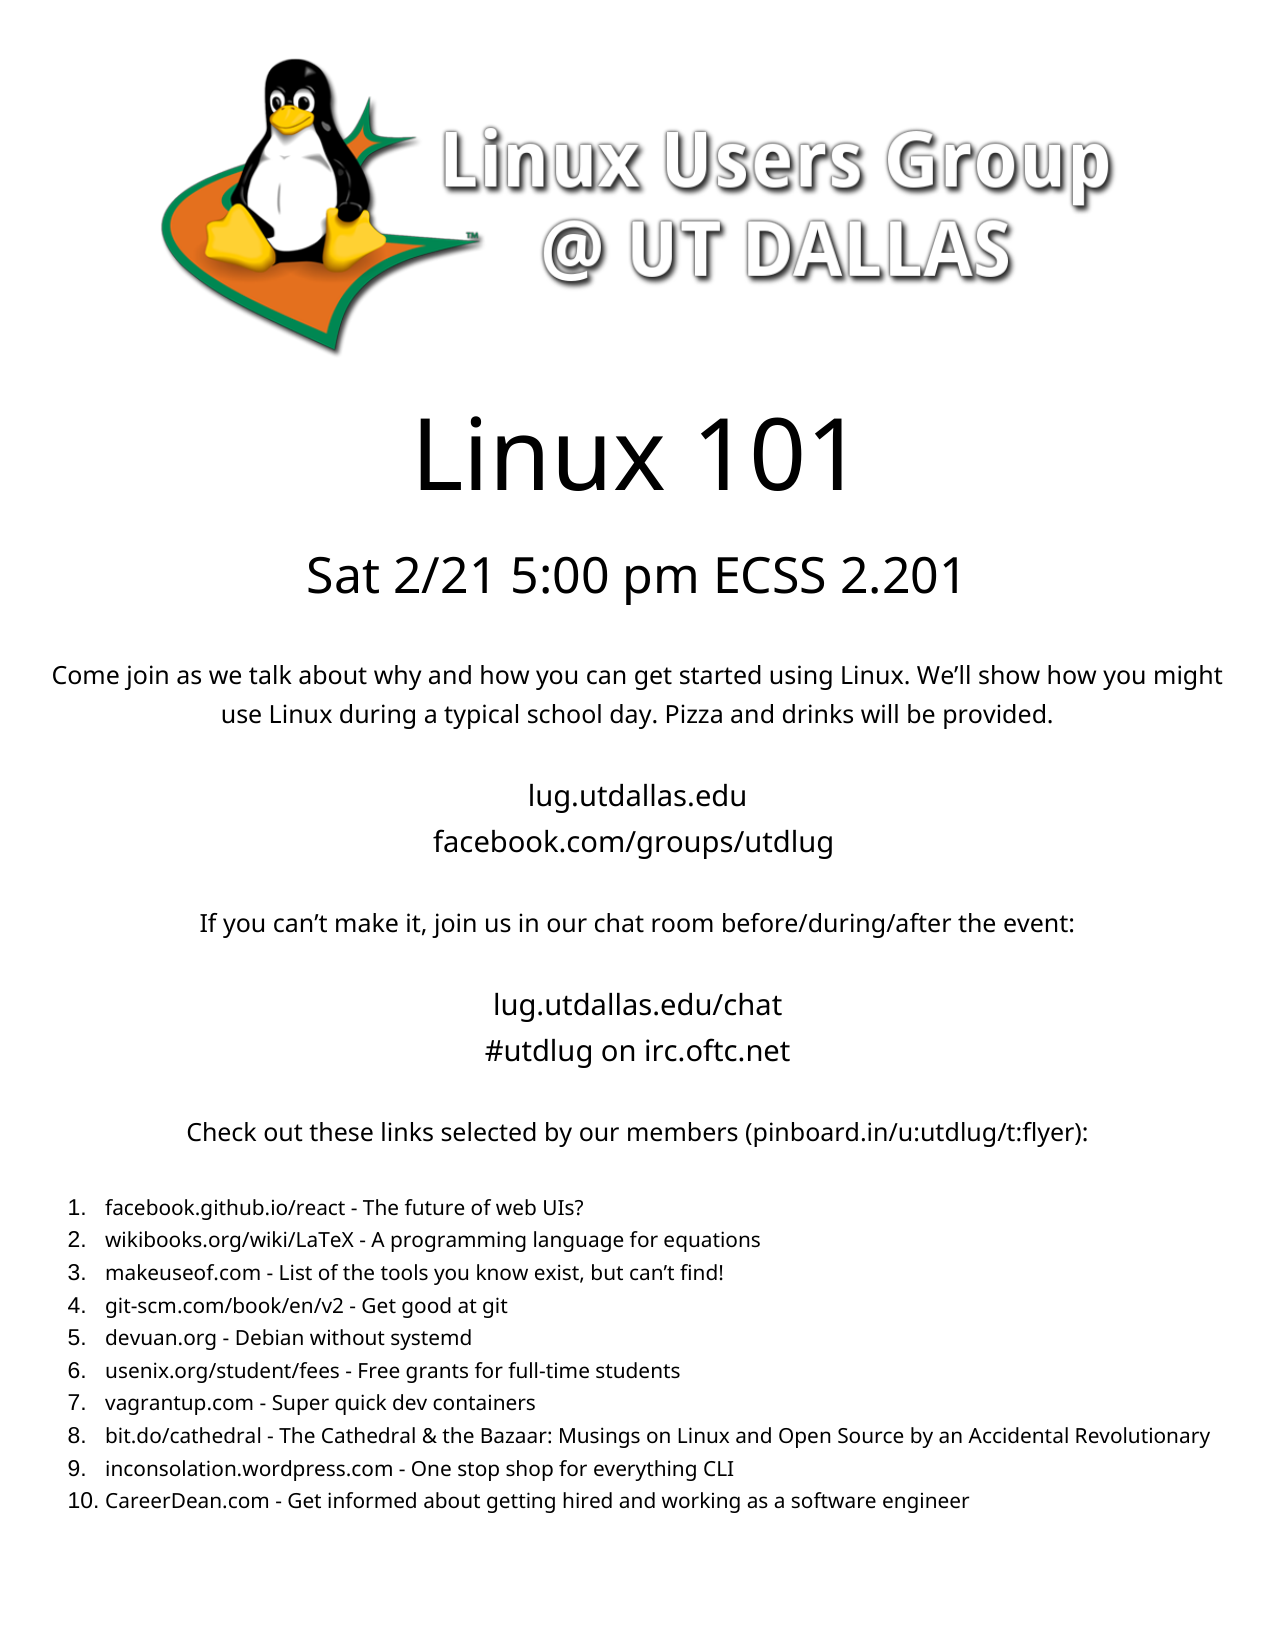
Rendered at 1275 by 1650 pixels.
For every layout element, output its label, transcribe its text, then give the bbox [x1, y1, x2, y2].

list usenix.org/student/fees - Free grants for full-time students [67, 1356, 1245, 1384]
list makeuseof.com - List of the tools you know exist, but can’t find! [67, 1258, 1245, 1287]
text lug.utdallas.edu [30, 775, 1245, 815]
text Linux 101 [30, 384, 1245, 520]
list facebook.github.io/react - The future of web UIs? [67, 1193, 1245, 1221]
text lug.utdallas.edu/chat [30, 984, 1245, 1024]
list bit.do/cathedral - The Cathedral & the Bazaar: Musings on Linux and Open Source by an Accidental Revolutionary [67, 1421, 1245, 1449]
list wikibooks.org/wiki/LaTeX - A programming language for equations [67, 1226, 1245, 1254]
text Sat 2/21 5:00 pm ECSS 2.201 [30, 540, 1245, 608]
picture [150, 48, 1125, 362]
list git-scm.com/book/en/v2 - Get good at git [67, 1291, 1245, 1319]
text facebook.com/groups/utdlug [30, 821, 1245, 861]
text #utdlug on irc.oftc.net [30, 1030, 1245, 1069]
text If you can’t make it, join us in our chat room before/during/after the event: [30, 906, 1245, 940]
list devuan.org - Debian without systemd [67, 1323, 1245, 1352]
list inconsolation.wordpress.com - One stop shop for everything CLI [67, 1454, 1245, 1482]
text Come join as we talk about why and how you can get started using Linux. We’ll show how you might use Linux during a typical school day. Pizza and drinks will be provided. [30, 658, 1245, 731]
list CareerDean.com - Get informed about getting hired and working as a software engineer [67, 1486, 1245, 1515]
text Check out these links selected by our members (pinboard.in/u:utdlug/t:flyer): [30, 1114, 1245, 1149]
list vagrantup.com - Super quick dev containers [67, 1388, 1245, 1417]
